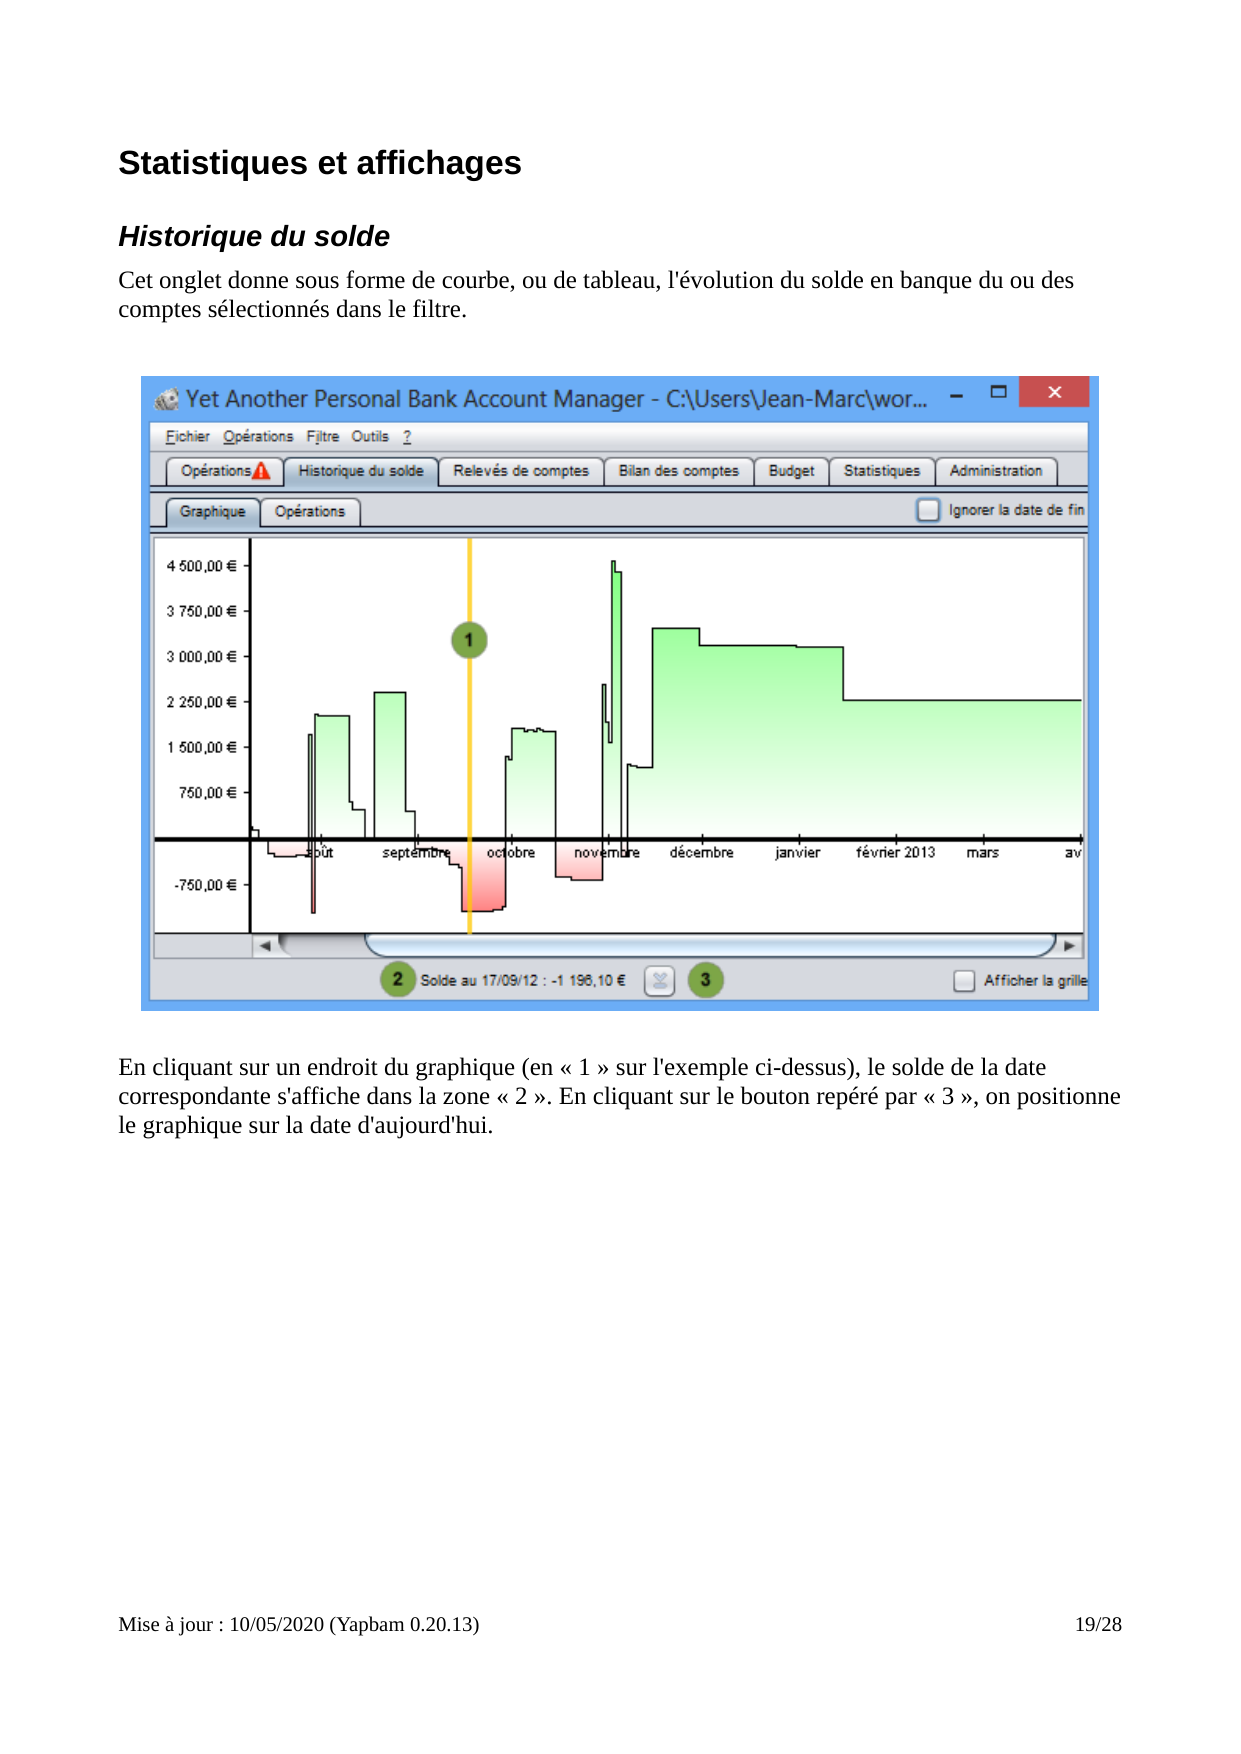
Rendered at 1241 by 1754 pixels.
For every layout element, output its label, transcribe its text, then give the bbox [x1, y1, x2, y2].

text Cet onglet donne sous forme de courbe, ou de tableau, l'évolution du solde en banque du ou des comptes sélectionnés dans le filtre. [118, 265, 1122, 323]
picture [141, 376, 1099, 1011]
subtitle Historique du solde [118, 219, 1122, 253]
subtitle Statistiques et affichages [118, 143, 1122, 182]
text En cliquant sur un endroit du graphique (en « 1 » sur l'exemple ci-dessus), le solde de la date correspondante s'affiche dans la zone « 2 ». En cliquant sur le bouton repéré par « 3 », on positionne le graphique sur la date d'aujourd'hui. [118, 1052, 1122, 1138]
